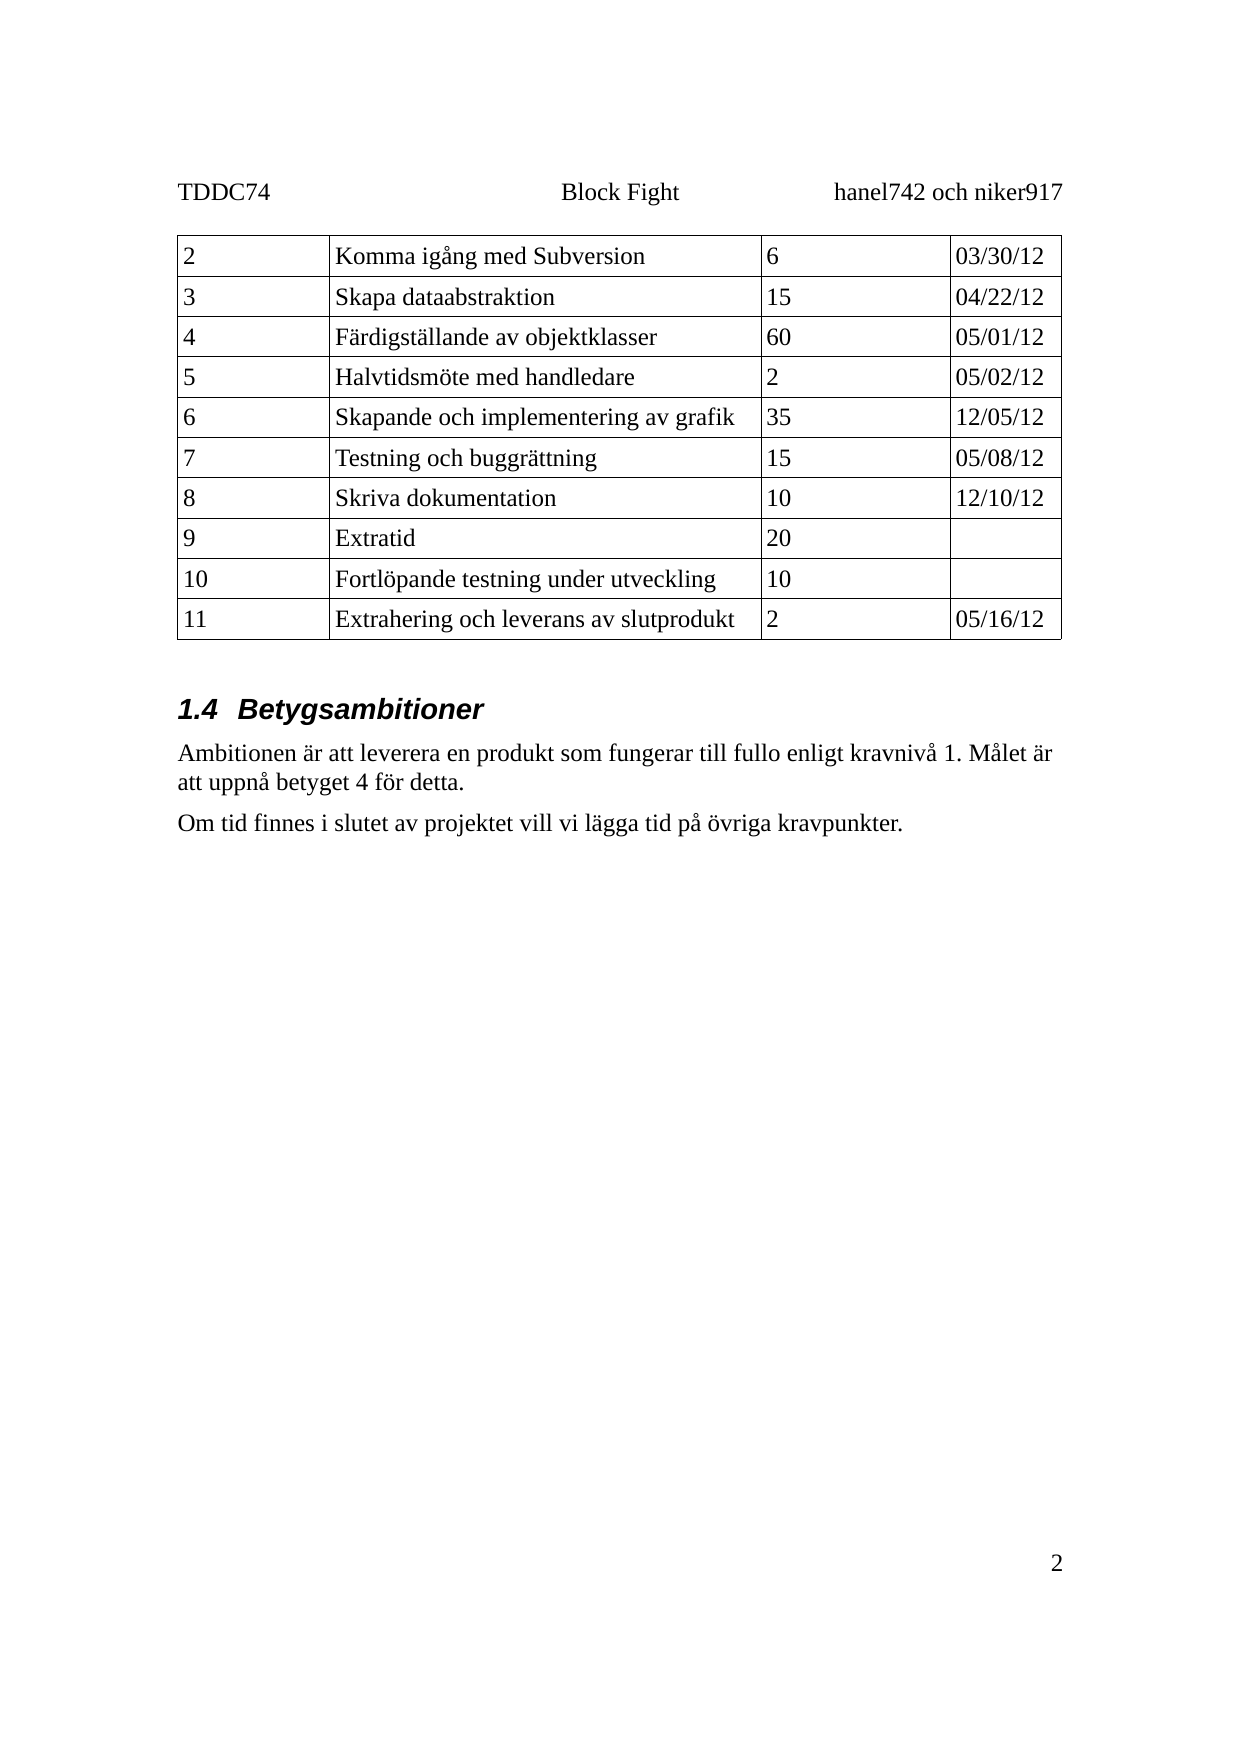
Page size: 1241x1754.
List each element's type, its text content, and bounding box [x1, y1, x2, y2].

table_cell Halvtidsmöte med handledare [330, 357, 761, 397]
table_cell 3 [178, 277, 329, 316]
table_cell 20 [762, 519, 950, 558]
table_cell 12-12-05 [951, 398, 1061, 437]
text Ambitionen är att leverera en produkt som fungerar till fullo enligt kravnivå 1. Målet är att uppnå betyget 4 för detta. [177, 738, 1063, 796]
table_cell 5 [178, 357, 329, 397]
table_cell [951, 559, 1061, 598]
table_cell Extrahering och leverans av slutprodukt [330, 599, 761, 638]
table_cell 12-12-10 [951, 478, 1061, 518]
table_cell 7 [178, 438, 329, 477]
table_cell 15 [762, 438, 950, 477]
table_cell Skapande och implementering av grafik [330, 398, 761, 437]
table_cell 8 [178, 478, 329, 518]
table_cell 11 [178, 599, 329, 638]
table_cell 4 [178, 317, 329, 356]
table_cell Färdigställande av objektklasser [330, 317, 761, 356]
text Om tid finnes i slutet av projektet vill vi lägga tid på övriga kravpunkter. [177, 808, 1063, 837]
table_cell 12-05-16 [951, 599, 1061, 638]
table_cell Testning och buggrättning [330, 438, 761, 477]
subtitle Betygsambitioner [177, 692, 1063, 726]
table_cell 2 [762, 599, 950, 638]
table_cell 12-04-22 [951, 277, 1061, 316]
table_cell 9 [178, 519, 329, 558]
table_cell Skriva dokumentation [330, 478, 761, 518]
table_cell Komma igång med Subversion [330, 236, 761, 276]
table_cell 12-05-01 [951, 317, 1061, 356]
table_cell 2 [762, 357, 950, 397]
table_cell 12-05-08 [951, 438, 1061, 477]
table_cell 15 [762, 277, 950, 316]
table_cell 10 [178, 559, 329, 598]
table_cell Fortlöpande testning under utveckling [330, 559, 761, 598]
table_cell 6 [178, 398, 329, 437]
table_cell Extratid [330, 519, 761, 558]
table_cell Skapa dataabstraktion [330, 277, 761, 316]
table_cell [951, 519, 1061, 558]
table_cell 12-03-30 [951, 236, 1061, 276]
table_cell 2 [178, 236, 329, 276]
table_cell 10 [762, 559, 950, 598]
table_cell 6 [762, 236, 950, 276]
table_cell 10 [762, 478, 950, 518]
table_cell 60 [762, 317, 950, 356]
table_cell 35 [762, 398, 950, 437]
table_cell 12-05-02 [951, 357, 1061, 397]
